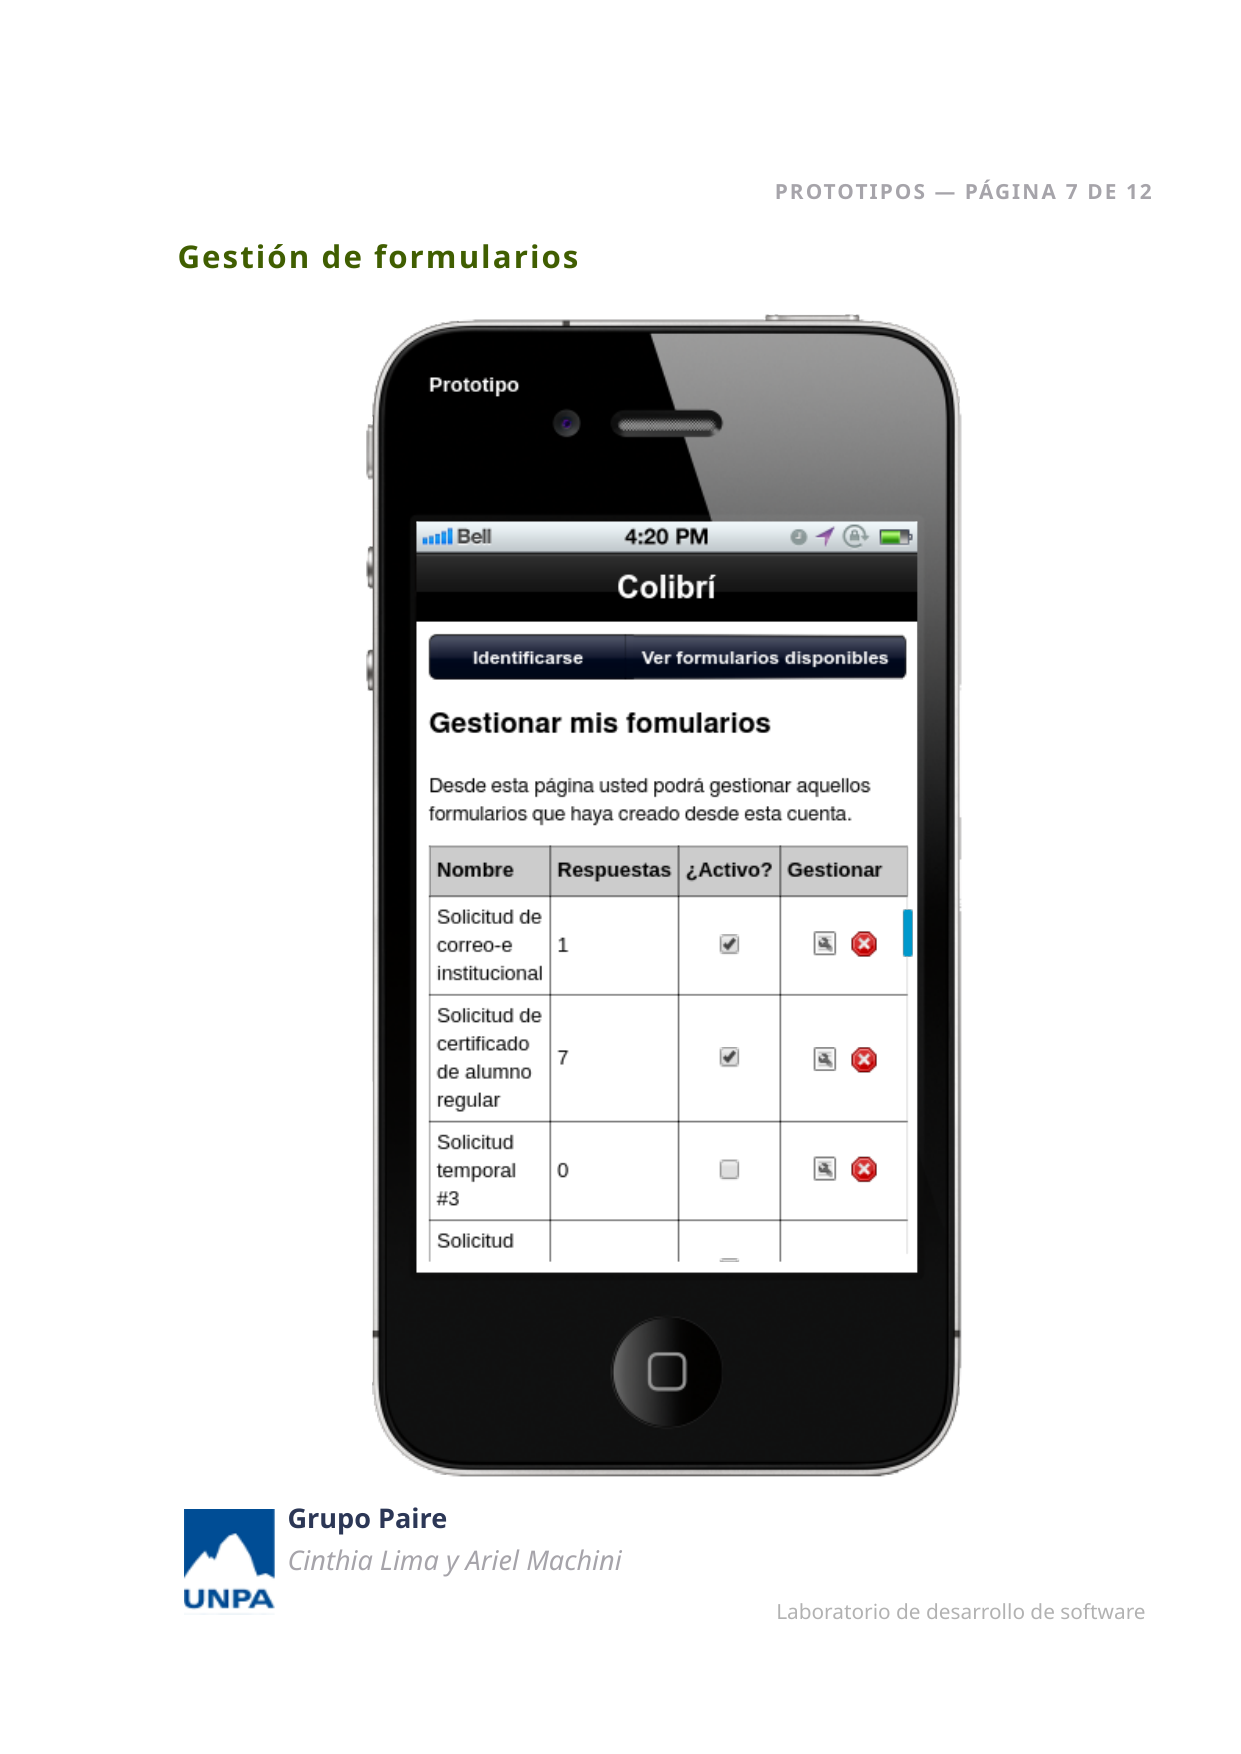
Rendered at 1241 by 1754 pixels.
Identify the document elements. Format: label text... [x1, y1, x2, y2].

picture [351, 298, 977, 1492]
picture [184, 1509, 275, 1615]
text Gestión de formularios [177, 235, 1152, 278]
